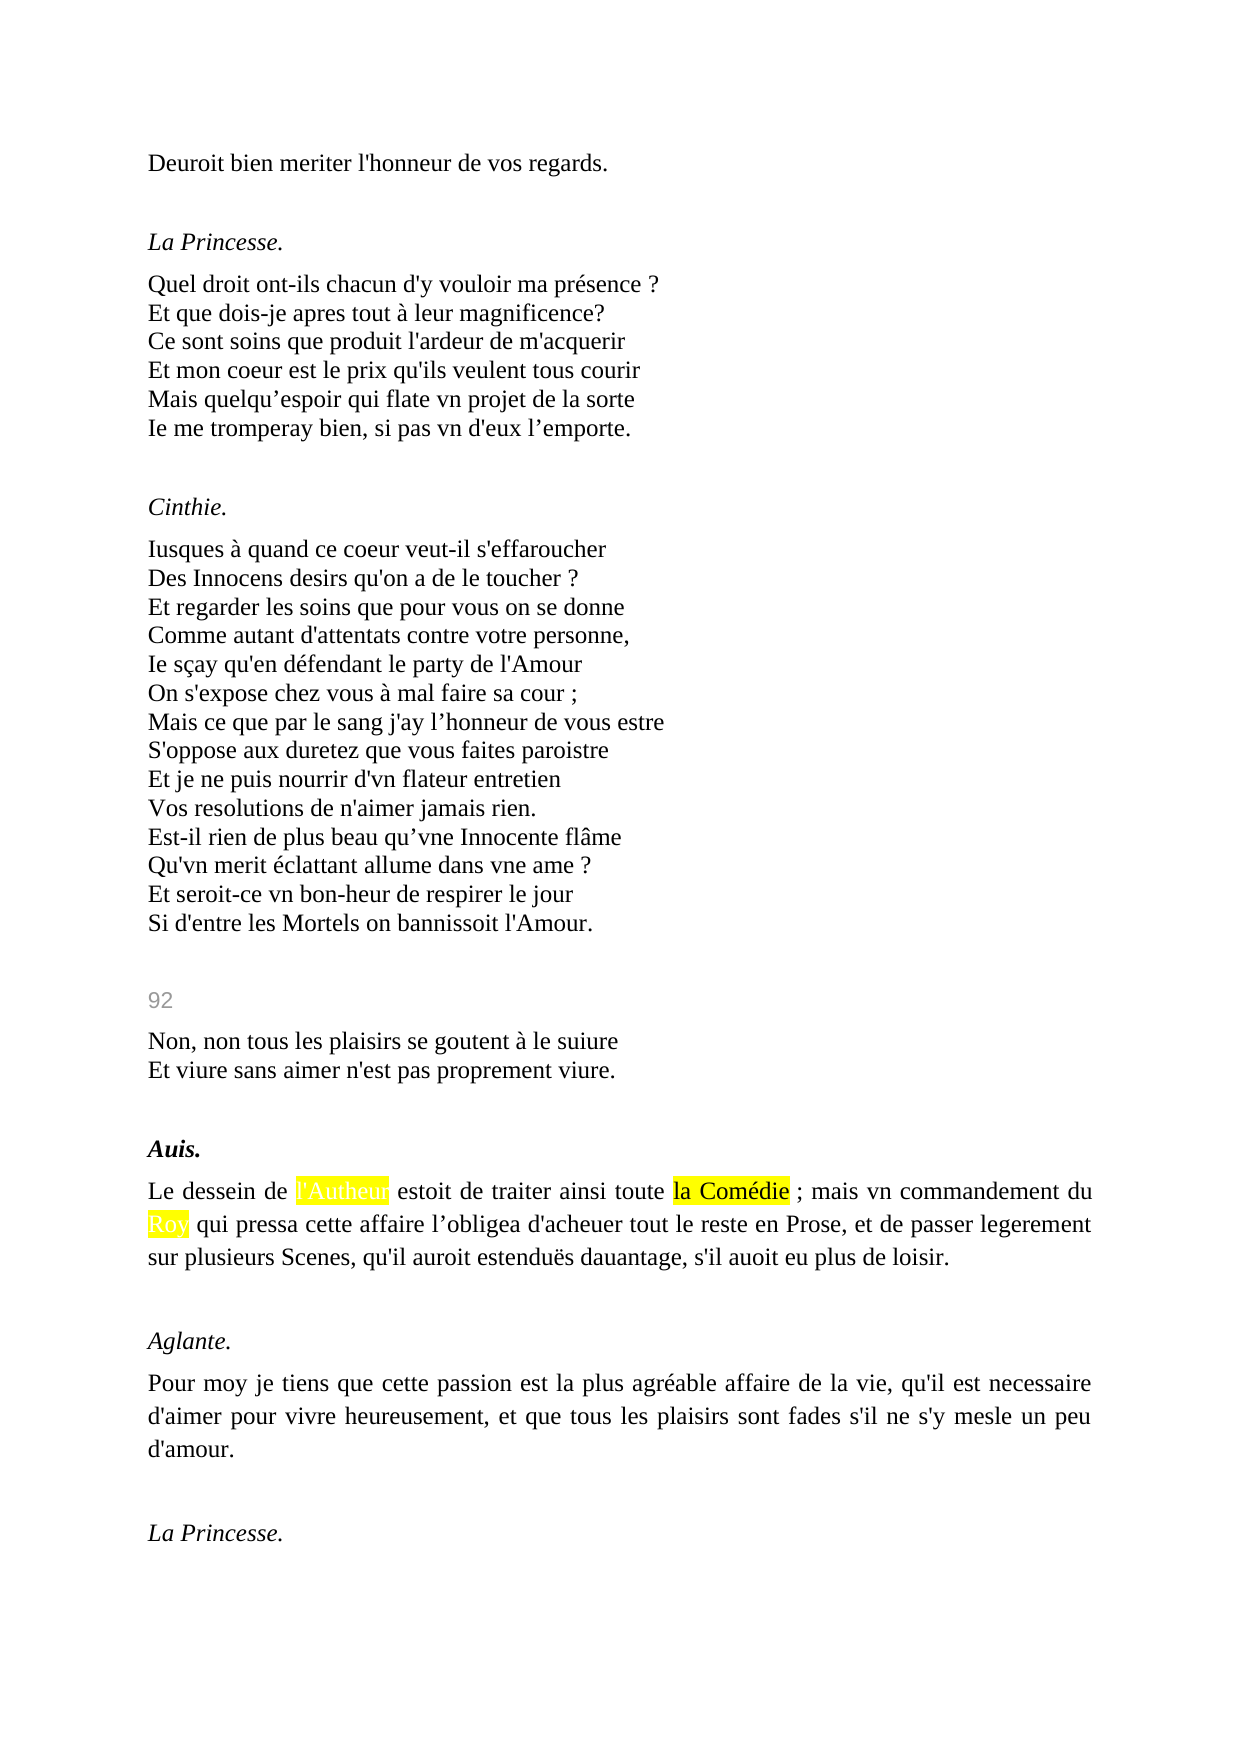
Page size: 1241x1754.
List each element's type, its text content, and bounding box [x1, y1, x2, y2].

text Vos resolutions de n'aimer jamais rien. [148, 793, 1093, 822]
text La Princesse. [148, 227, 1093, 256]
text Iusques à quand ce coeur veut-il s'effaroucher [148, 534, 1093, 563]
text Qu'vn merit éclattant allume dans vne ame ? [148, 850, 1093, 879]
text Le dessein de l'Autheur estoit de traiter ainsi toute la Comédie ; mais vn commandement du Roy qui pressa cette affaire l’obligea d'acheuer tout le reste en Prose, et de passer legerement sur plusieurs Scenes, qu'il auroit estenduës dauantage, s'il auoit eu plus de loisir. [148, 1176, 1093, 1271]
text Et je ne puis nourrir d'vn flateur entretien [148, 764, 1093, 793]
text Auis. [148, 1134, 1093, 1163]
text Est-il rien de plus beau qu’vne Innocente flâme [148, 822, 1093, 850]
text La Princesse. [148, 1518, 1093, 1547]
text Et seroit-ce vn bon-heur de respirer le jour [148, 879, 1093, 908]
text Aglante. [148, 1326, 1093, 1355]
text Deuroit bien meriter l'honneur de vos regards. [148, 148, 1093, 176]
text Et regarder les soins que pour vous on se donne [148, 592, 1093, 620]
text Et viure sans aimer n'est pas proprement viure. [148, 1055, 1093, 1084]
text Et que dois-je apres tout à leur magnificence? [148, 298, 1093, 326]
text Si d'entre les Mortels on bannissoit l'Amour. [148, 908, 1093, 937]
text Ce sont soins que produit l'ardeur de m'acquerir [148, 326, 1093, 355]
text On s'expose chez vous à mal faire sa cour ; [148, 678, 1093, 707]
text Mais ce que par le sang j'ay l’honneur de vous estre [148, 707, 1093, 735]
text 92 [173, 987, 1093, 1014]
text Et mon coeur est le prix qu'ils veulent tous courir [148, 355, 1093, 384]
text Comme autant d'attentats contre votre personne, [148, 620, 1093, 649]
text Des Innocens desirs qu'on a de le toucher ? [148, 563, 1093, 592]
text Ie sçay qu'en défendant le party de l'Amour [148, 649, 1093, 678]
text Non, non tous les plaisirs se goutent à le suiure [148, 1026, 1093, 1055]
text S'oppose aux duretez que vous faites paroistre [148, 735, 1093, 764]
text Pour moy je tiens que cette passion est la plus agréable affaire de la vie, qu'il est necessaire d'aimer pour vivre heureusement, et que tous les plaisirs sont fades s'il ne s'y mesle un peu d'amour. [148, 1368, 1093, 1463]
text Ie me tromperay bien, si pas vn d'eux l’emporte. [148, 413, 1093, 441]
text Quel droit ont-ils chacun d'y vouloir ma présence ? [148, 269, 1093, 298]
text Cinthie. [148, 492, 1093, 521]
text Mais quelqu’espoir qui flate vn projet de la sorte [148, 384, 1093, 413]
